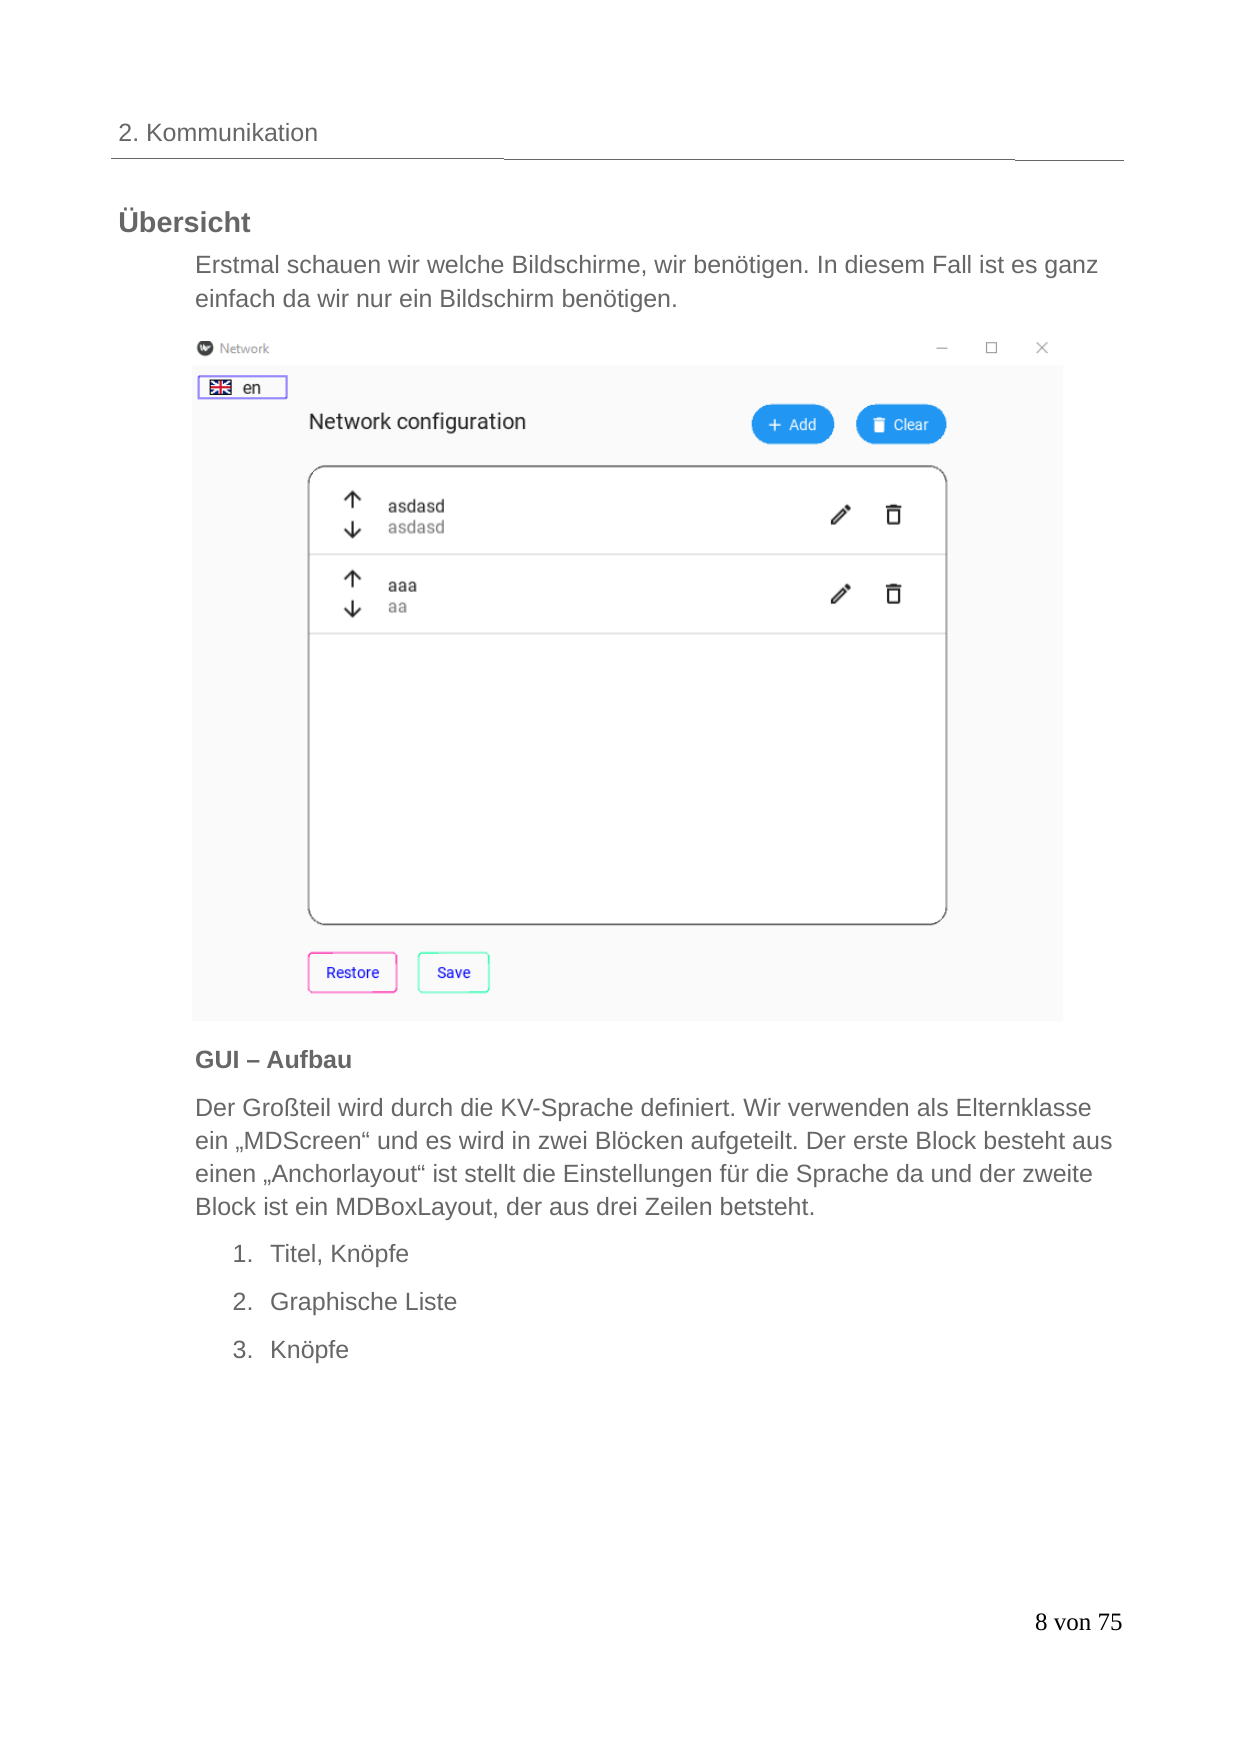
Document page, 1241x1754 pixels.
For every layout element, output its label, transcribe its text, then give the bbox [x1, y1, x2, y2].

picture [192, 341, 1063, 1021]
text GUI – Aufbau [195, 1045, 1122, 1074]
list Knöpfe [232, 1335, 1122, 1363]
text 2. Kommunikation [118, 118, 1122, 147]
list Titel, Knöpfe [232, 1239, 1122, 1268]
subtitle Übersicht [118, 205, 1122, 238]
text Erstmal schauen wir welche Bildschirme, wir benötigen. In diesem Fall ist es ganz einfach da wir nur ein Bildschirm benötigen. [195, 251, 1122, 312]
text Der Großteil wird durch die KV-Sprache definiert. Wir verwenden als Elternklasse ein „MDScreen“ und es wird in zwei Blöcken aufgeteilt. Der erste Block besteht aus einen „Anchorlayout“ ist stellt die Einstellungen für die Sprache da und der zweite Block ist ein MDBoxLayout, der aus drei Zeilen betsteht. [195, 1093, 1122, 1221]
list Graphische Liste [232, 1287, 1122, 1316]
